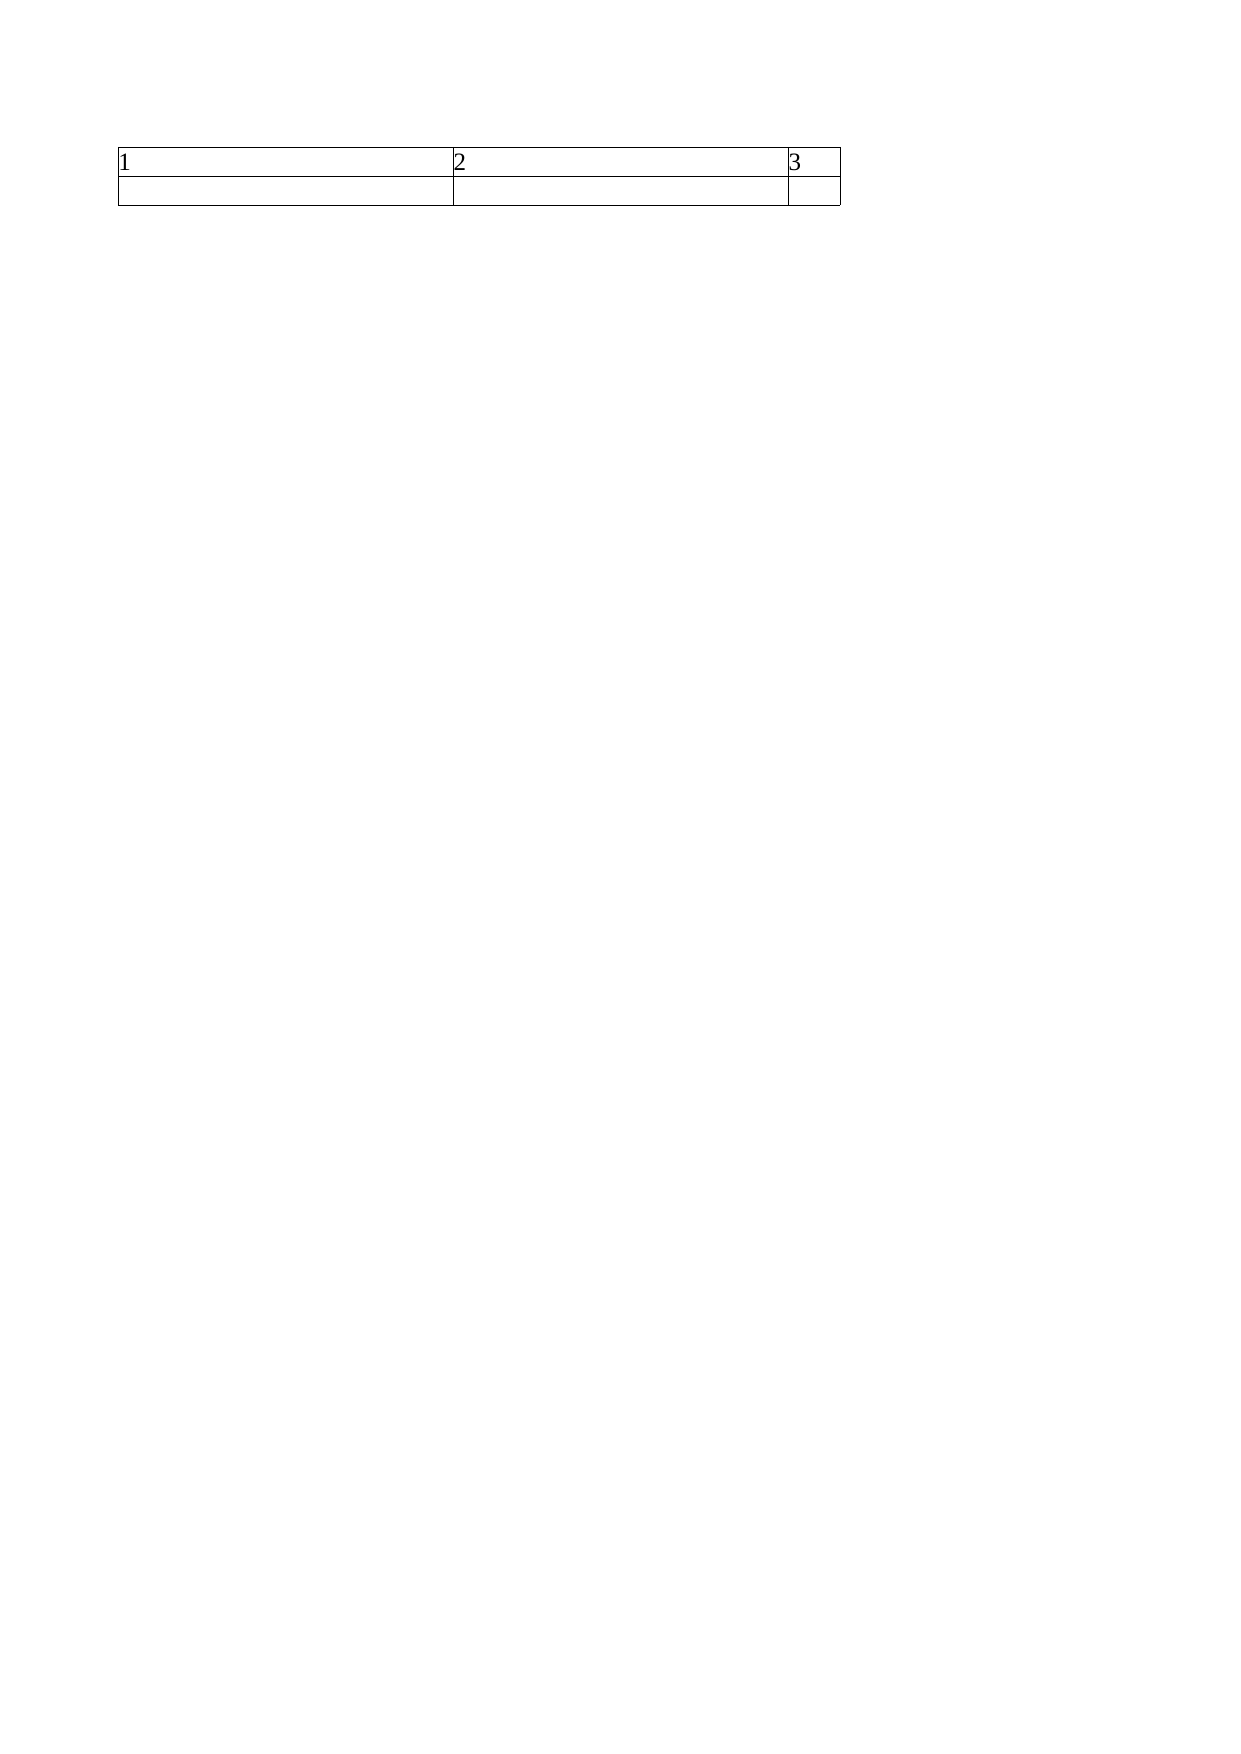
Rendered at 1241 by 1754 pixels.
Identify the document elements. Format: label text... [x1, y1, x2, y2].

table_header 3 [789, 148, 840, 176]
table_cell [789, 177, 840, 204]
table_header 1 [119, 148, 453, 176]
table_header 2 [454, 148, 788, 176]
table_cell [119, 177, 453, 204]
table_cell [454, 177, 788, 204]
